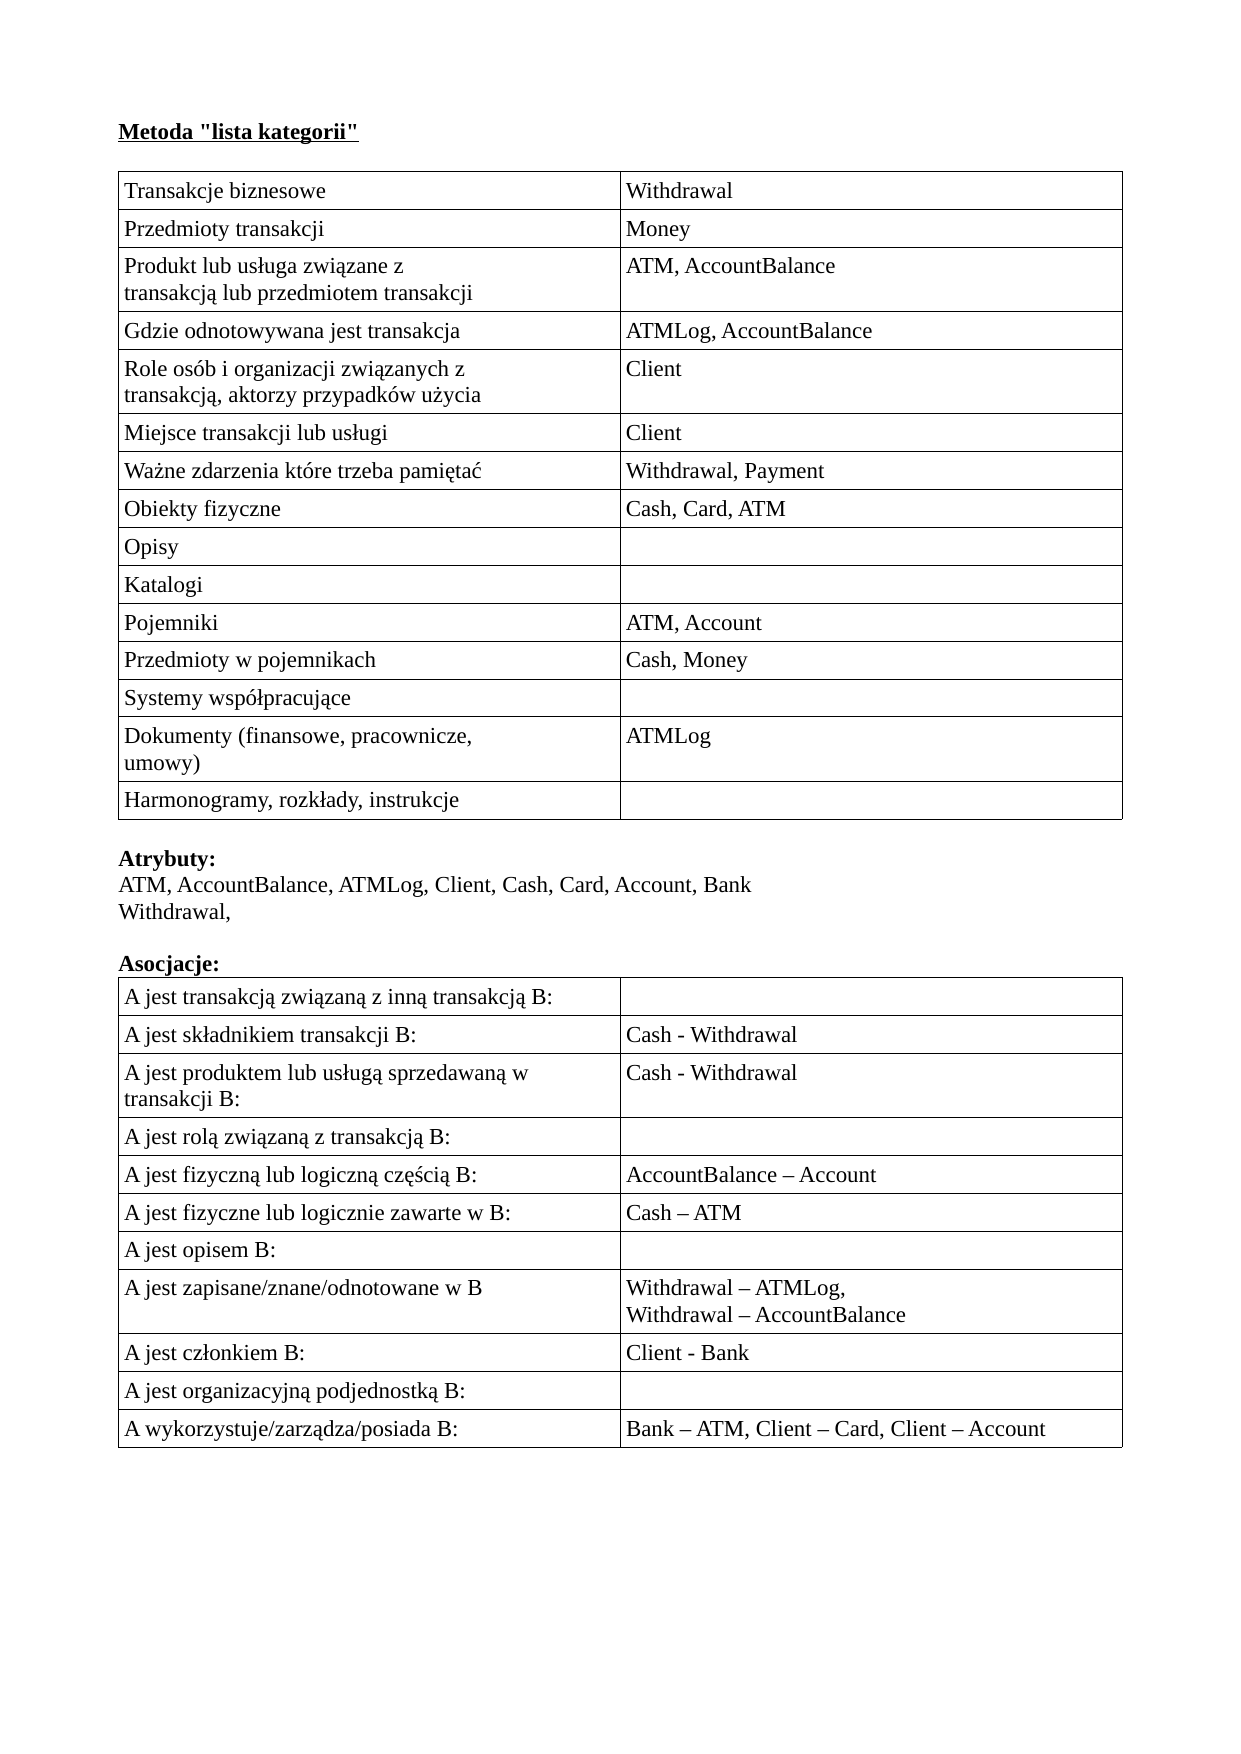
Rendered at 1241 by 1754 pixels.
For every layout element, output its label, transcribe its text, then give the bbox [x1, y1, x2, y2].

table_cell AccountBalance – Account [621, 1156, 1122, 1193]
table_cell A jest produktem lub usługą sprzedawaną w transakcji B: [119, 1054, 620, 1117]
table_cell ATM, AccountBalance [621, 248, 1122, 311]
table_cell Miejsce transakcji lub usługi [119, 414, 620, 451]
text ATM, AccountBalance, ATMLog, Client, Cash, Card, Account, Bank [118, 871, 1122, 898]
table_cell Client - Bank [621, 1334, 1122, 1371]
table_cell Cash - Withdrawal [621, 1054, 1122, 1117]
table_cell ATM, Account [621, 604, 1122, 641]
table_cell [621, 1372, 1122, 1409]
table_cell Cash – ATM [621, 1194, 1122, 1231]
table_cell [621, 566, 1122, 603]
table_cell Client [621, 350, 1122, 413]
text Asocjacje: [118, 951, 1122, 977]
table_cell Przedmioty transakcji [119, 210, 620, 247]
table_header Withdrawal [621, 172, 1122, 209]
table_cell Systemy współpracujące [119, 680, 620, 716]
table_cell A jest członkiem B: [119, 1334, 620, 1371]
table_header [621, 978, 1122, 1015]
table_cell A jest rolą związaną z transakcją B: [119, 1118, 620, 1155]
table_cell [621, 680, 1122, 716]
table_cell A jest zapisane/znane/odnotowane w B [119, 1270, 620, 1333]
table_cell Ważne zdarzenia które trzeba pamiętać [119, 452, 620, 489]
table_cell Dokumenty (finansowe, pracownicze, umowy) [119, 717, 620, 781]
table_cell Cash, Money [621, 642, 1122, 678]
table_cell Produkt lub usługa związane z transakcją lub przedmiotem transakcji [119, 248, 620, 311]
table_cell Withdrawal – ATMLog, Withdrawal – AccountBalance [621, 1270, 1122, 1333]
table_cell [621, 528, 1122, 565]
table_header Transakcje biznesowe [119, 172, 620, 209]
table_cell ATMLog [621, 717, 1122, 781]
table_cell Money [621, 210, 1122, 247]
table_header A jest transakcją związaną z inną transakcją B: [119, 978, 620, 1015]
table_cell Harmonogramy, rozkłady, instrukcje [119, 782, 620, 819]
text Withdrawal, [118, 898, 1122, 924]
table_cell A jest opisem B: [119, 1232, 620, 1269]
table_cell Withdrawal, Payment [621, 452, 1122, 489]
table_cell A jest składnikiem transakcji B: [119, 1016, 620, 1053]
table_cell [621, 1232, 1122, 1269]
table_cell Client [621, 414, 1122, 451]
table_cell ATMLog, AccountBalance [621, 312, 1122, 349]
table_cell Katalogi [119, 566, 620, 603]
table_cell Cash, Card, ATM [621, 490, 1122, 527]
text Atrybuty: [118, 845, 1122, 871]
table_cell Role osób i organizacji związanych z transakcją, aktorzy przypadków użycia [119, 350, 620, 413]
table_cell A wykorzystuje/zarządza/posiada B: [119, 1410, 620, 1447]
table_cell Obiekty fizyczne [119, 490, 620, 527]
table_cell A jest fizyczne lub logicznie zawarte w B: [119, 1194, 620, 1231]
table_cell A jest fizyczną lub logiczną częścią B: [119, 1156, 620, 1193]
table_cell [621, 782, 1122, 819]
table_cell [621, 1118, 1122, 1155]
table_cell Gdzie odnotowywana jest transakcja [119, 312, 620, 349]
table_cell Opisy [119, 528, 620, 565]
text Metoda "lista kategorii" [118, 118, 1122, 144]
table_cell Bank – ATM, Client – Card, Client – Account [621, 1410, 1122, 1447]
table_cell Cash - Withdrawal [621, 1016, 1122, 1053]
table_cell Pojemniki [119, 604, 620, 641]
table_cell Przedmioty w pojemnikach [119, 642, 620, 678]
table_cell A jest organizacyjną podjednostką B: [119, 1372, 620, 1409]
